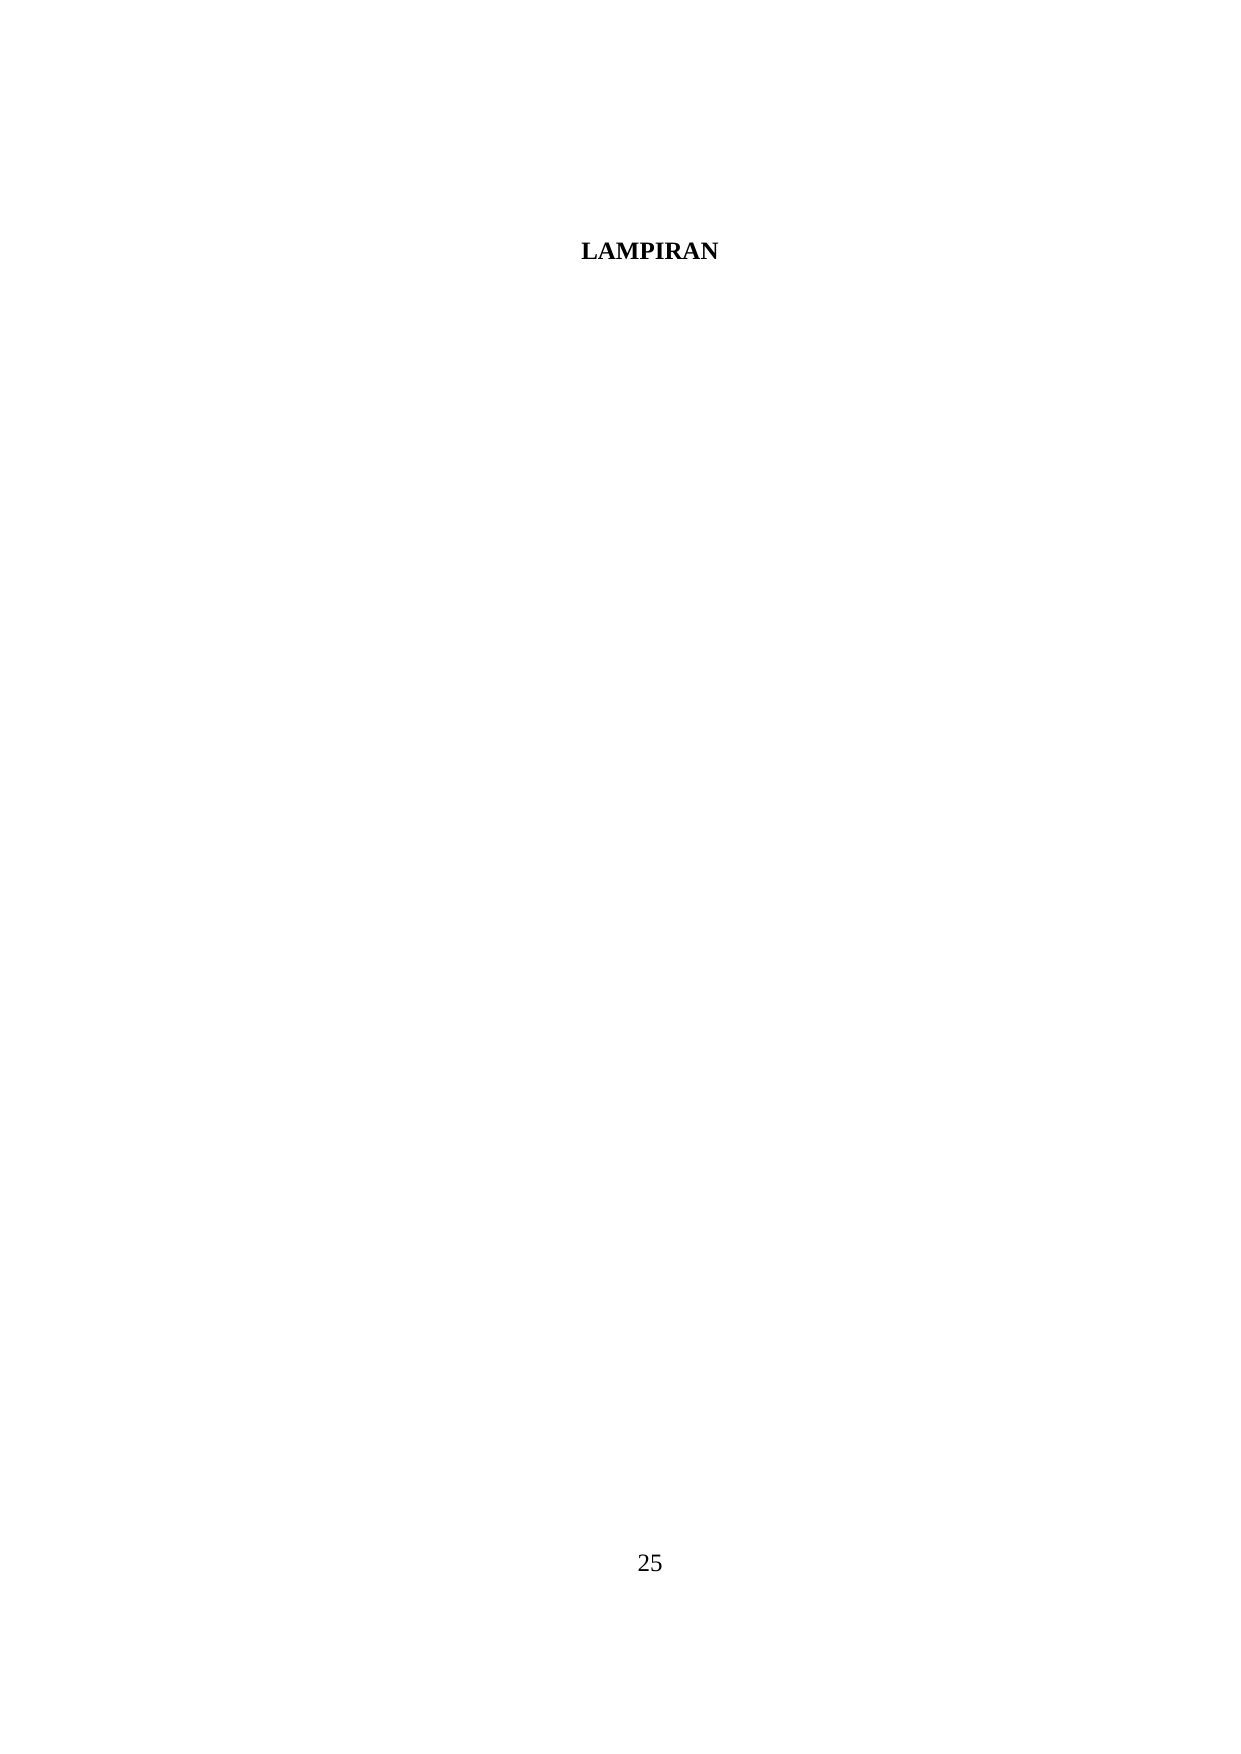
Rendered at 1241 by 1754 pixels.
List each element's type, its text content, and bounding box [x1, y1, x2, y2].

text LAMPIRAN [236, 236, 1063, 265]
